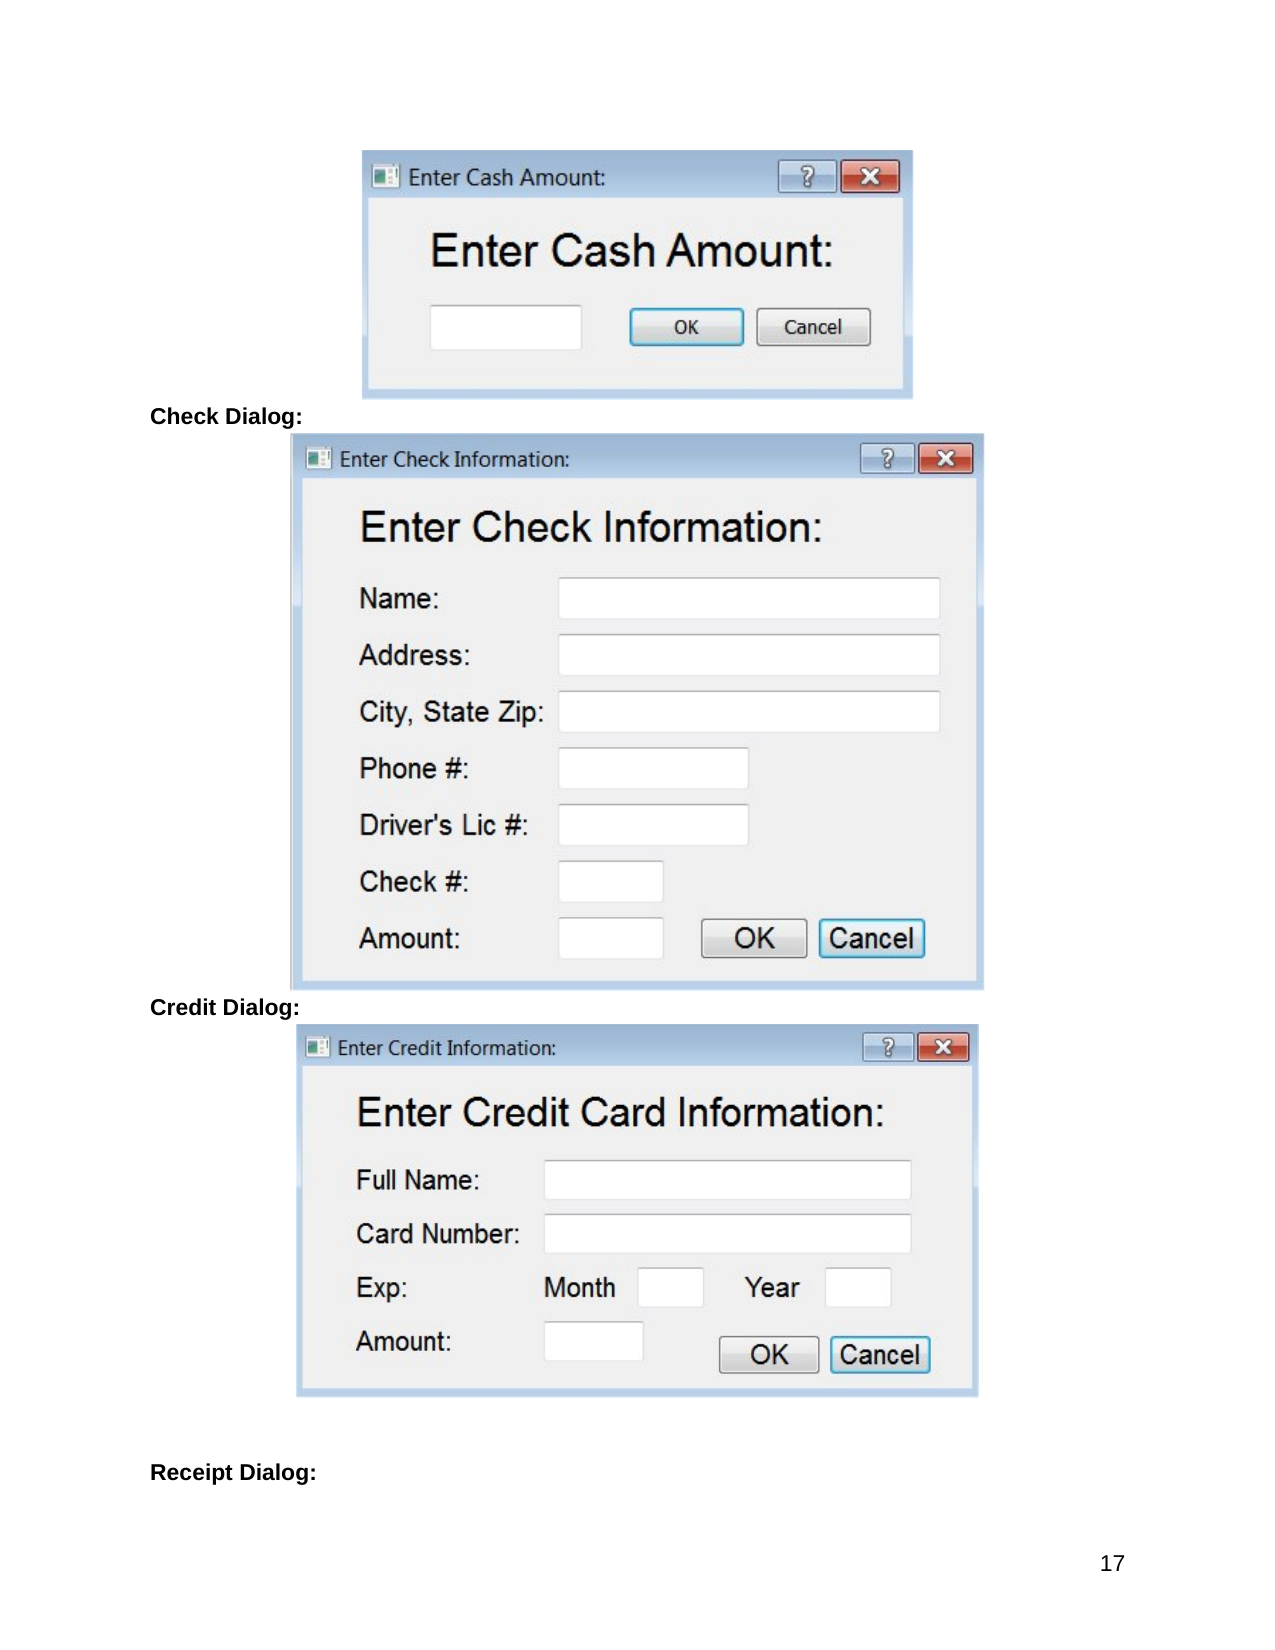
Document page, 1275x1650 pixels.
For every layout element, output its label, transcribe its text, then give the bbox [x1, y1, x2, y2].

text Receipt Dialog: [150, 1460, 1125, 1486]
text Check Dialog: [150, 404, 1125, 429]
picture [290, 433, 985, 991]
text Credit Dialog: [150, 995, 1125, 1020]
picture [361, 150, 914, 400]
picture [296, 1024, 979, 1398]
